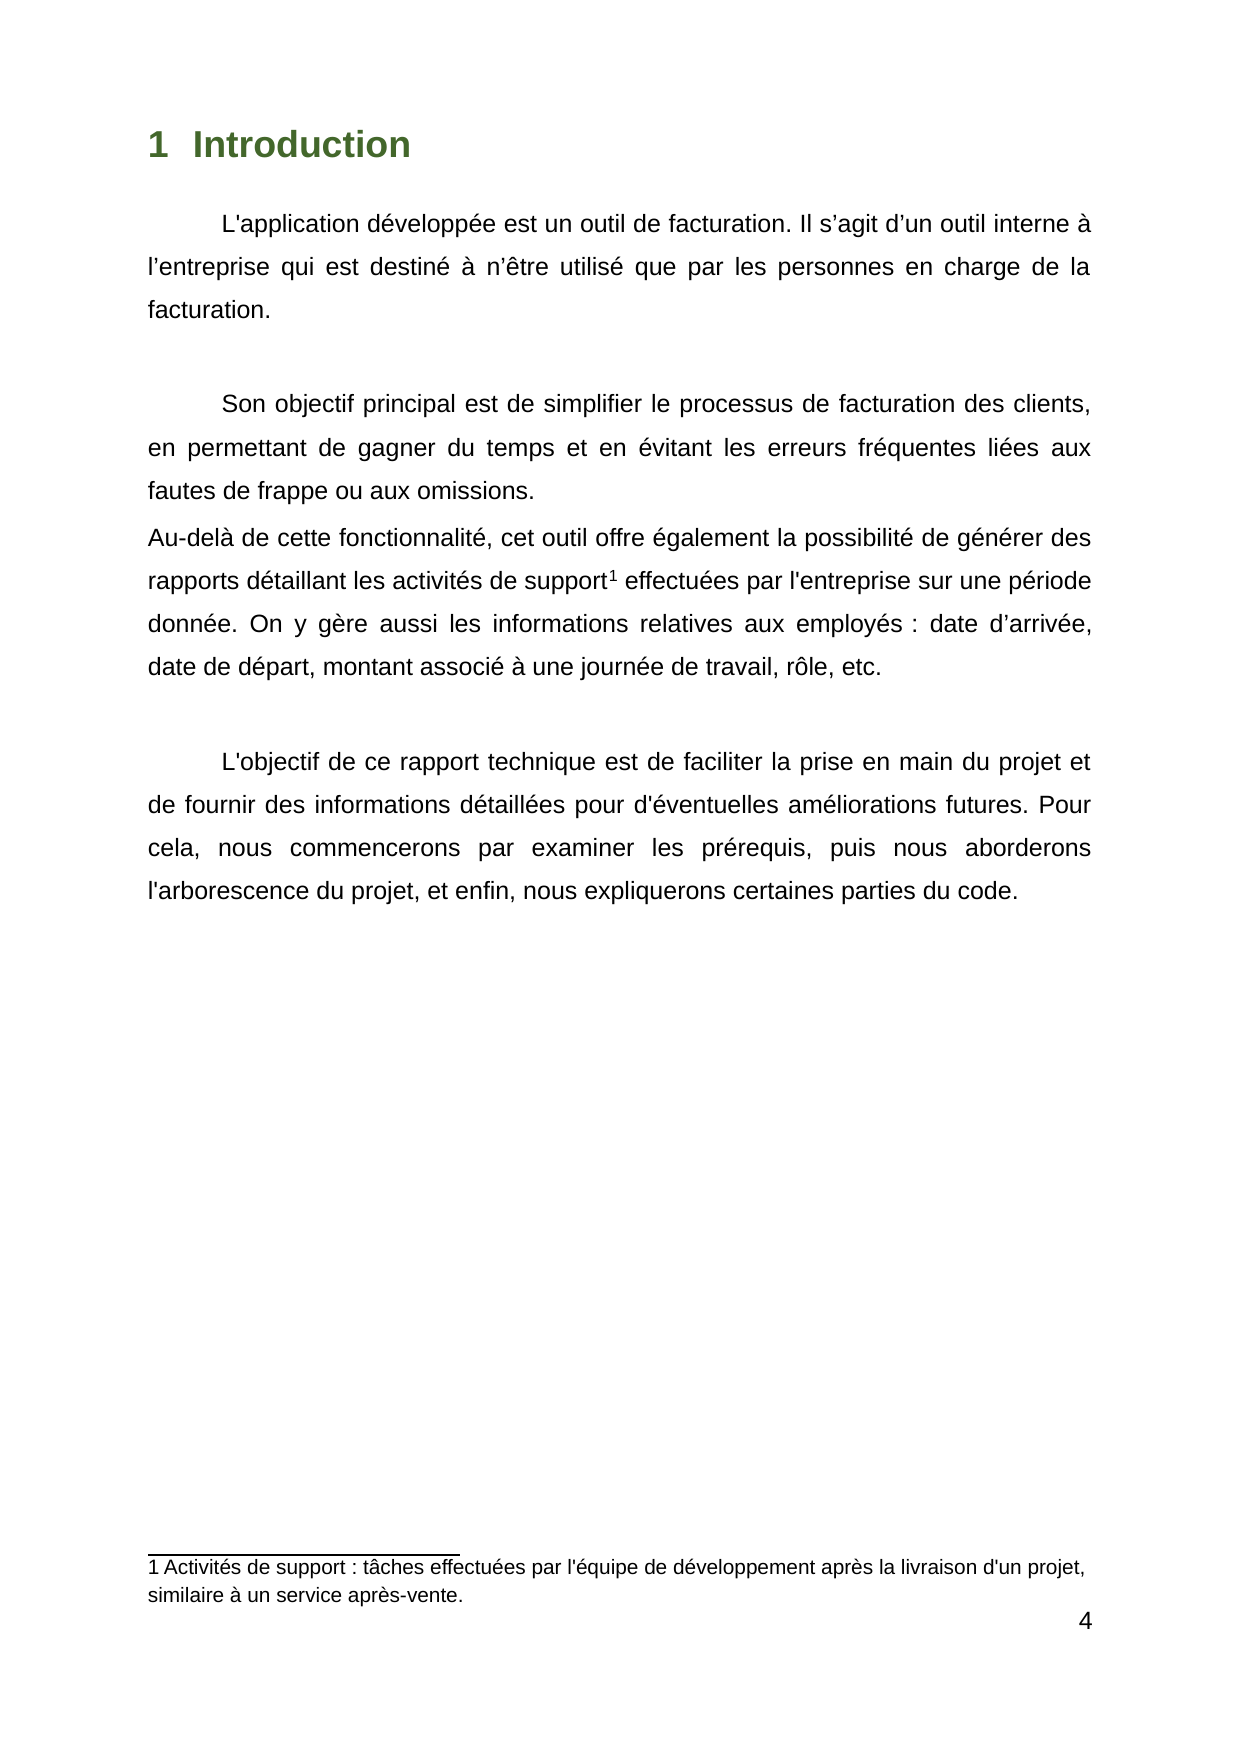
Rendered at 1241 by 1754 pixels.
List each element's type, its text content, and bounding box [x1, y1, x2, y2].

text Activités de support : tâches effectuées par l'équipe de développement après la livraison d'un projet, similaire à un service après-vente. [148, 1555, 1093, 1606]
subtitle Introduction [148, 122, 1093, 165]
text Son objectif principal est de simplifier le processus de facturation des clients, en permettant de gagner du temps et en évitant les erreurs fréquentes liées aux fautes de frappe ou aux omissions. [148, 389, 1093, 504]
text L'application développée est un outil de facturation. Il s’agit d’un outil interne à l’entreprise qui est destiné à n’être utilisé que par les personnes en charge de la facturation. [148, 208, 1093, 323]
text Au-delà de cette fonctionnalité, cet outil offre également la possibilité de générer des rapports détaillant les activités de support effectuées par l'entreprise sur une période donnée. On y gère aussi les informations relatives aux employés : date d’arrivée, date de départ, montant associé à une journée de travail, rôle, etc. [148, 523, 1093, 681]
text L'objectif de ce rapport technique est de faciliter la prise en main du projet et de fournir des informations détaillées pour d'éventuelles améliorations futures. Pour cela, nous commencerons par examiner les prérequis, puis nous aborderons l'arborescence du projet, et enfin, nous expliquerons certaines parties du code. [148, 747, 1093, 905]
